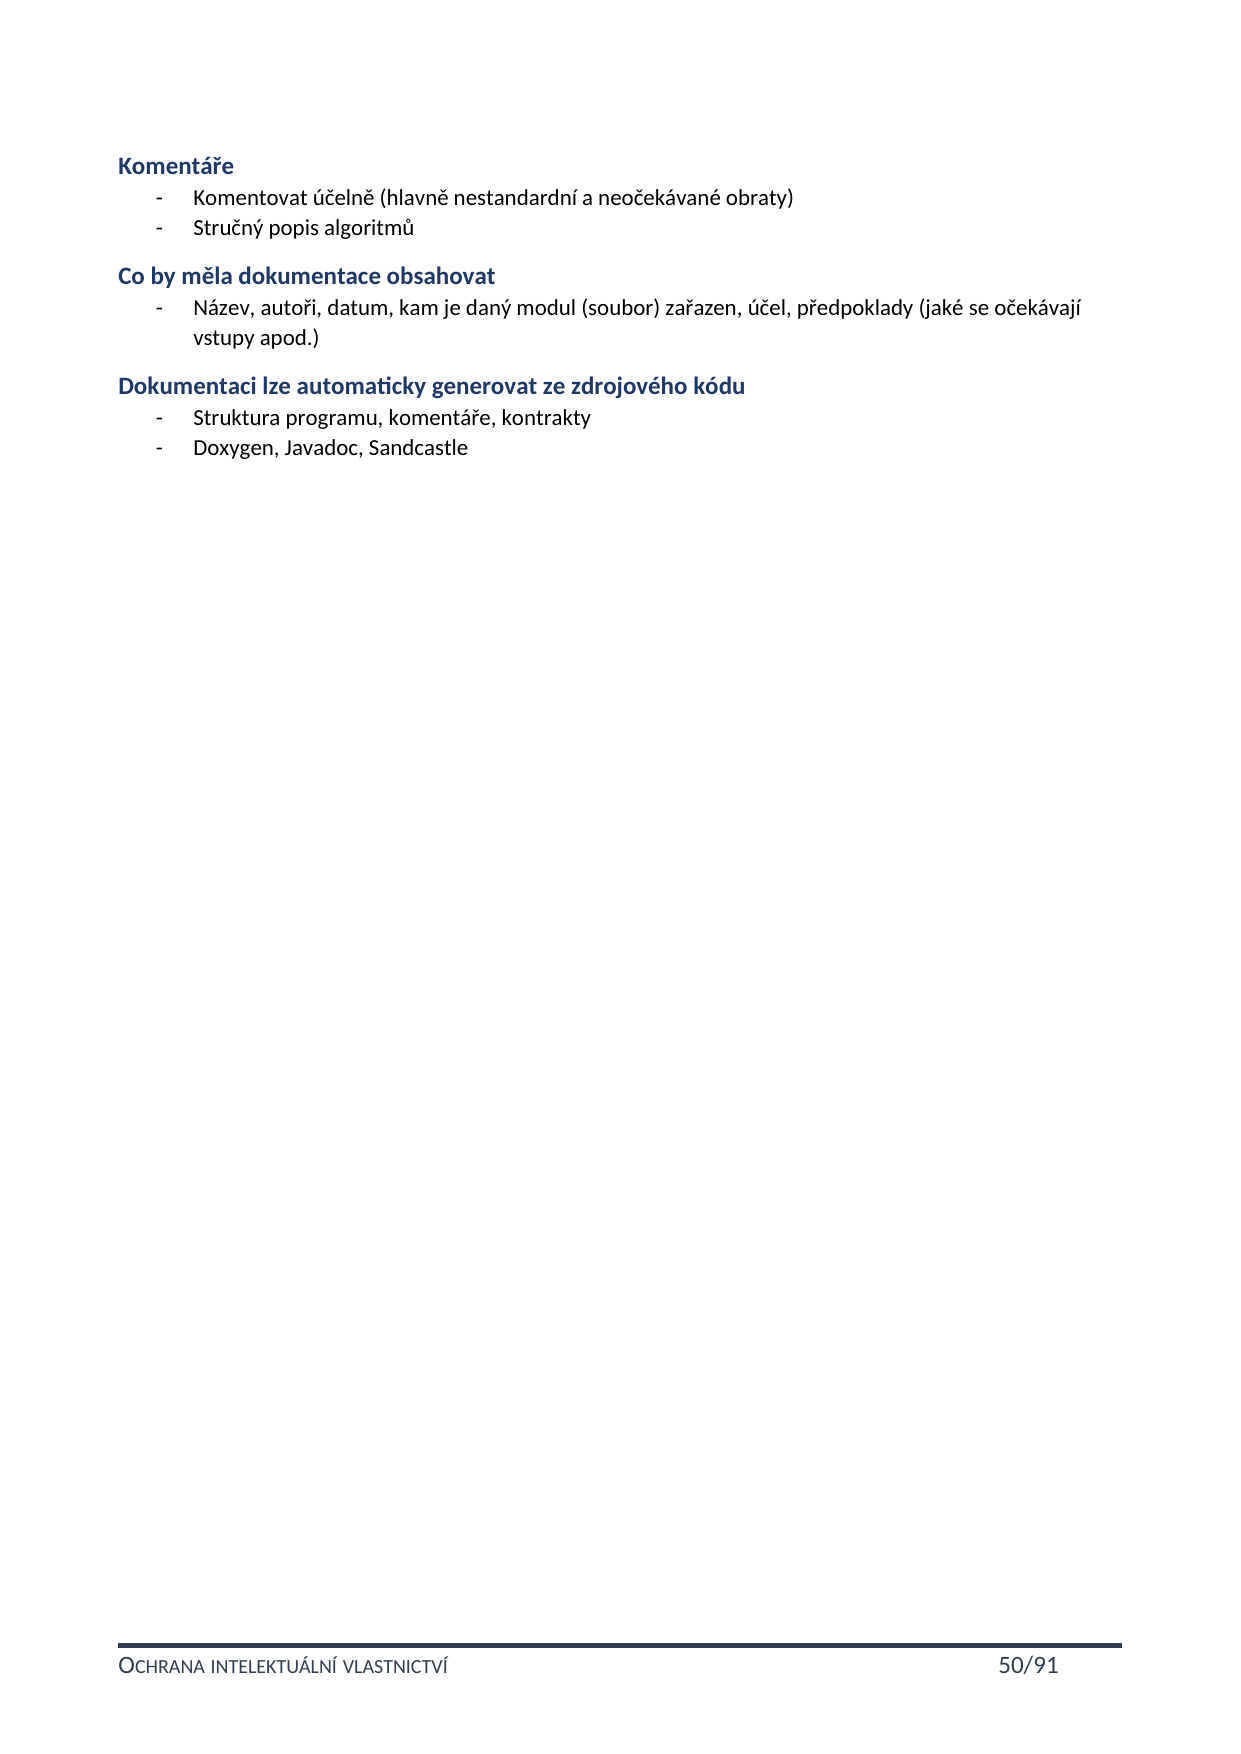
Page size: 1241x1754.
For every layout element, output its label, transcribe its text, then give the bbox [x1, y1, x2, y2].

list Struktura programu, komentáře, kontrakty [156, 403, 1122, 431]
subtitle Komentáře [118, 150, 1122, 181]
list Doxygen, Javadoc, Sandcastle [156, 433, 1122, 461]
subtitle Co by měla dokumentace obsahovat [118, 260, 1122, 291]
list Název, autoři, datum, kam je daný modul (soubor) zařazen, účel, předpoklady (jaké se očekávají vstupy apod.) [156, 293, 1122, 351]
list Komentovat účelně (hlavně nestandardní a neočekávané obraty) [156, 183, 1122, 211]
subtitle Dokumentaci lze automaticky generovat ze zdrojového kódu [118, 370, 1122, 401]
list Stručný popis algoritmů [156, 213, 1122, 241]
